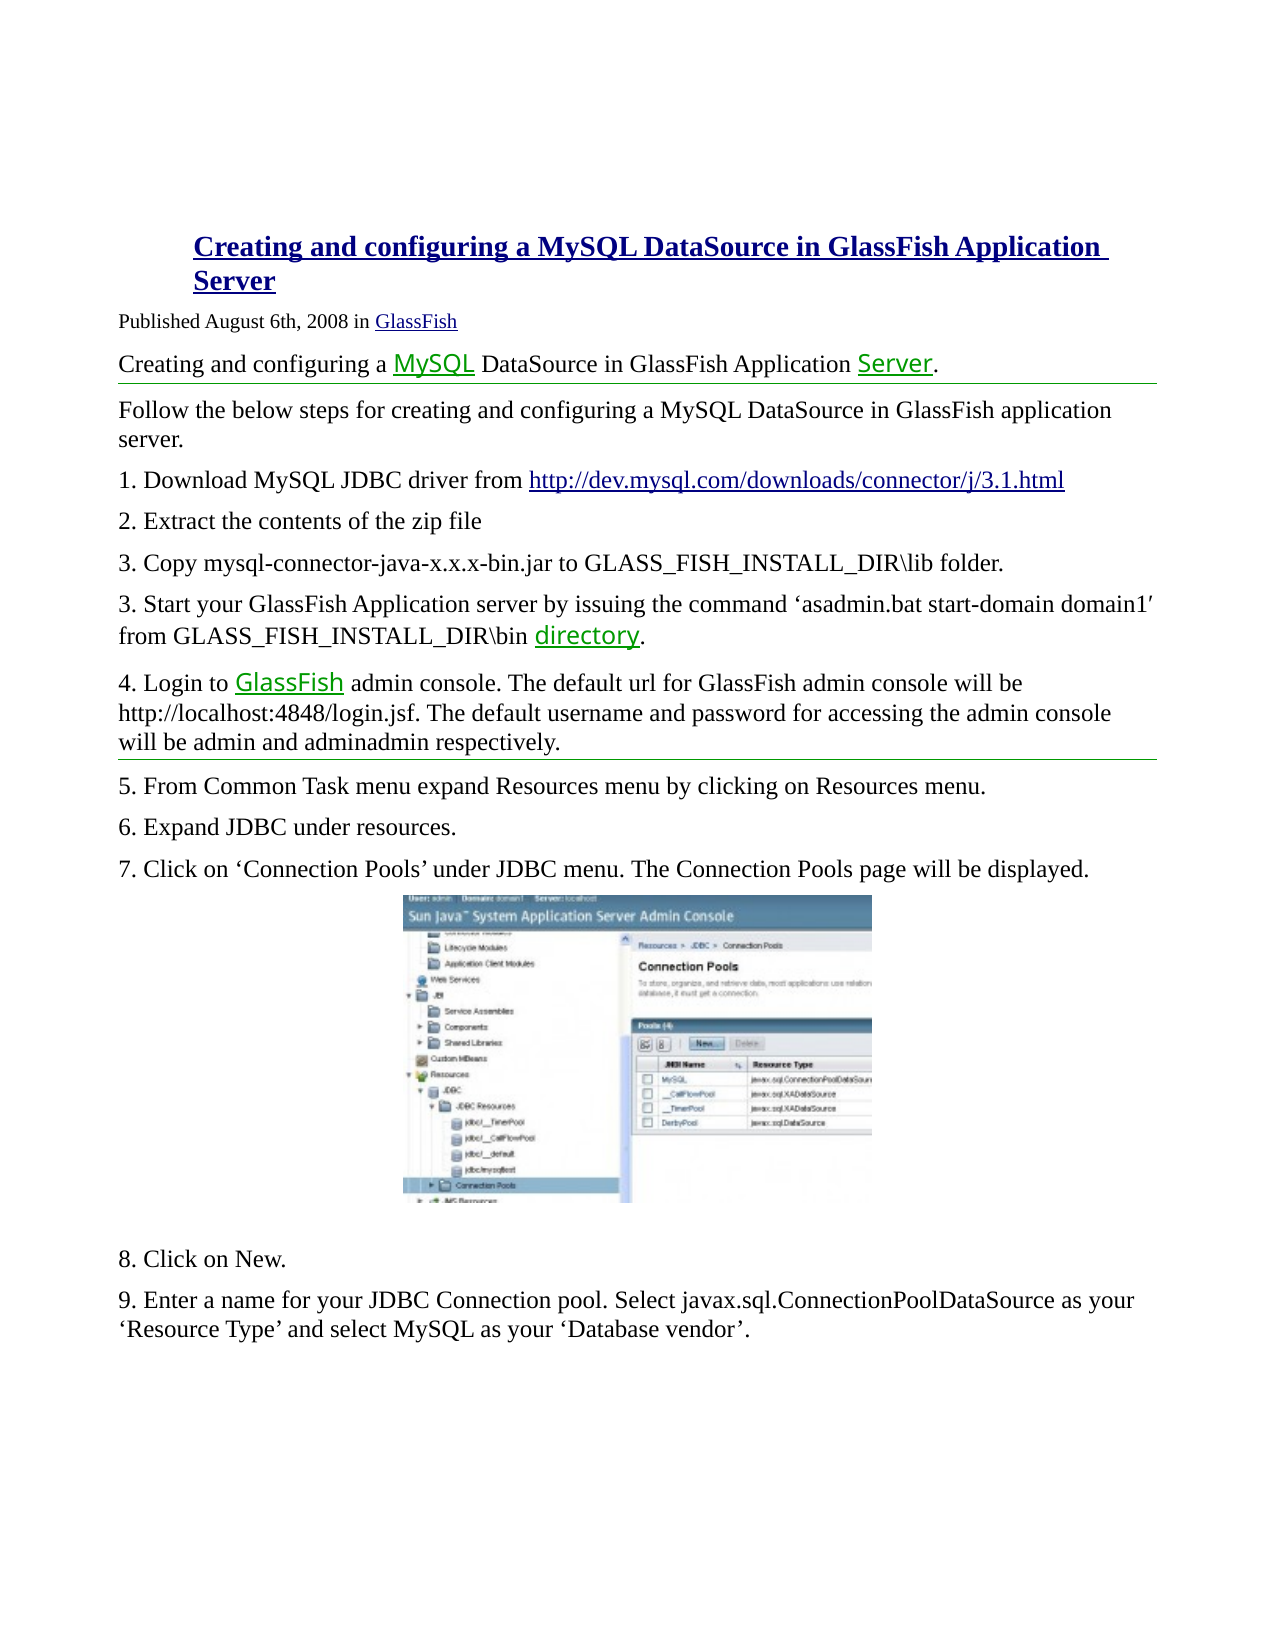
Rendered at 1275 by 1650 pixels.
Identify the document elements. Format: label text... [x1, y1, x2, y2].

text 7. Click on ‘Connection Pools’ under JDBC menu. The Connection Pools page will be displayed. [118, 854, 1157, 882]
text Follow the below steps for creating and configuring a MySQL DataSource in GlassFish application server. [118, 395, 1157, 453]
text Published August 6th, 2008 in GlassFish [118, 309, 1157, 333]
text 3. Copy mysql-connector-java-x.x.x-bin.jar to GLASS_FISH_INSTALL_DIR\lib folder. [118, 548, 1157, 576]
text 1. Download MySQL JDBC driver from http://dev.mysql.com/downloads/connector/j/3.1.html [118, 465, 1157, 494]
text 2. Extract the contents of the zip file [118, 506, 1157, 535]
text 3. Start your GlassFish Application server by issuing the command ‘asadmin.bat start-domain domain1′ from GLASS_FISH_INSTALL_DIR\bin directory. [118, 589, 1157, 652]
text 4. Login to GlassFish admin console. The default url for GlassFish admin console will be http://localhost:4848/login.jsf. The default username and password for accessing the admin console will be admin and adminadmin respectively. [118, 664, 1157, 759]
text 9. Enter a name for your JDBC Connection pool. Select javax.sql.ConnectionPoolDataSource as your ‘Resource Type’ and select MySQL as your ‘Database vendor’. [118, 1285, 1157, 1343]
subtitle Creating and configuring a MySQL DataSource in GlassFish Application Server [118, 229, 1157, 296]
text 8. Click on New. [118, 1244, 1157, 1273]
text 6. Expand JDBC under resources. [118, 812, 1157, 841]
text Creating and configuring a MySQL DataSource in GlassFish Application Server. [118, 346, 1157, 383]
text 5. From Common Task menu expand Resources menu by clicking on Resources menu. [118, 771, 1157, 800]
picture [403, 895, 872, 1203]
